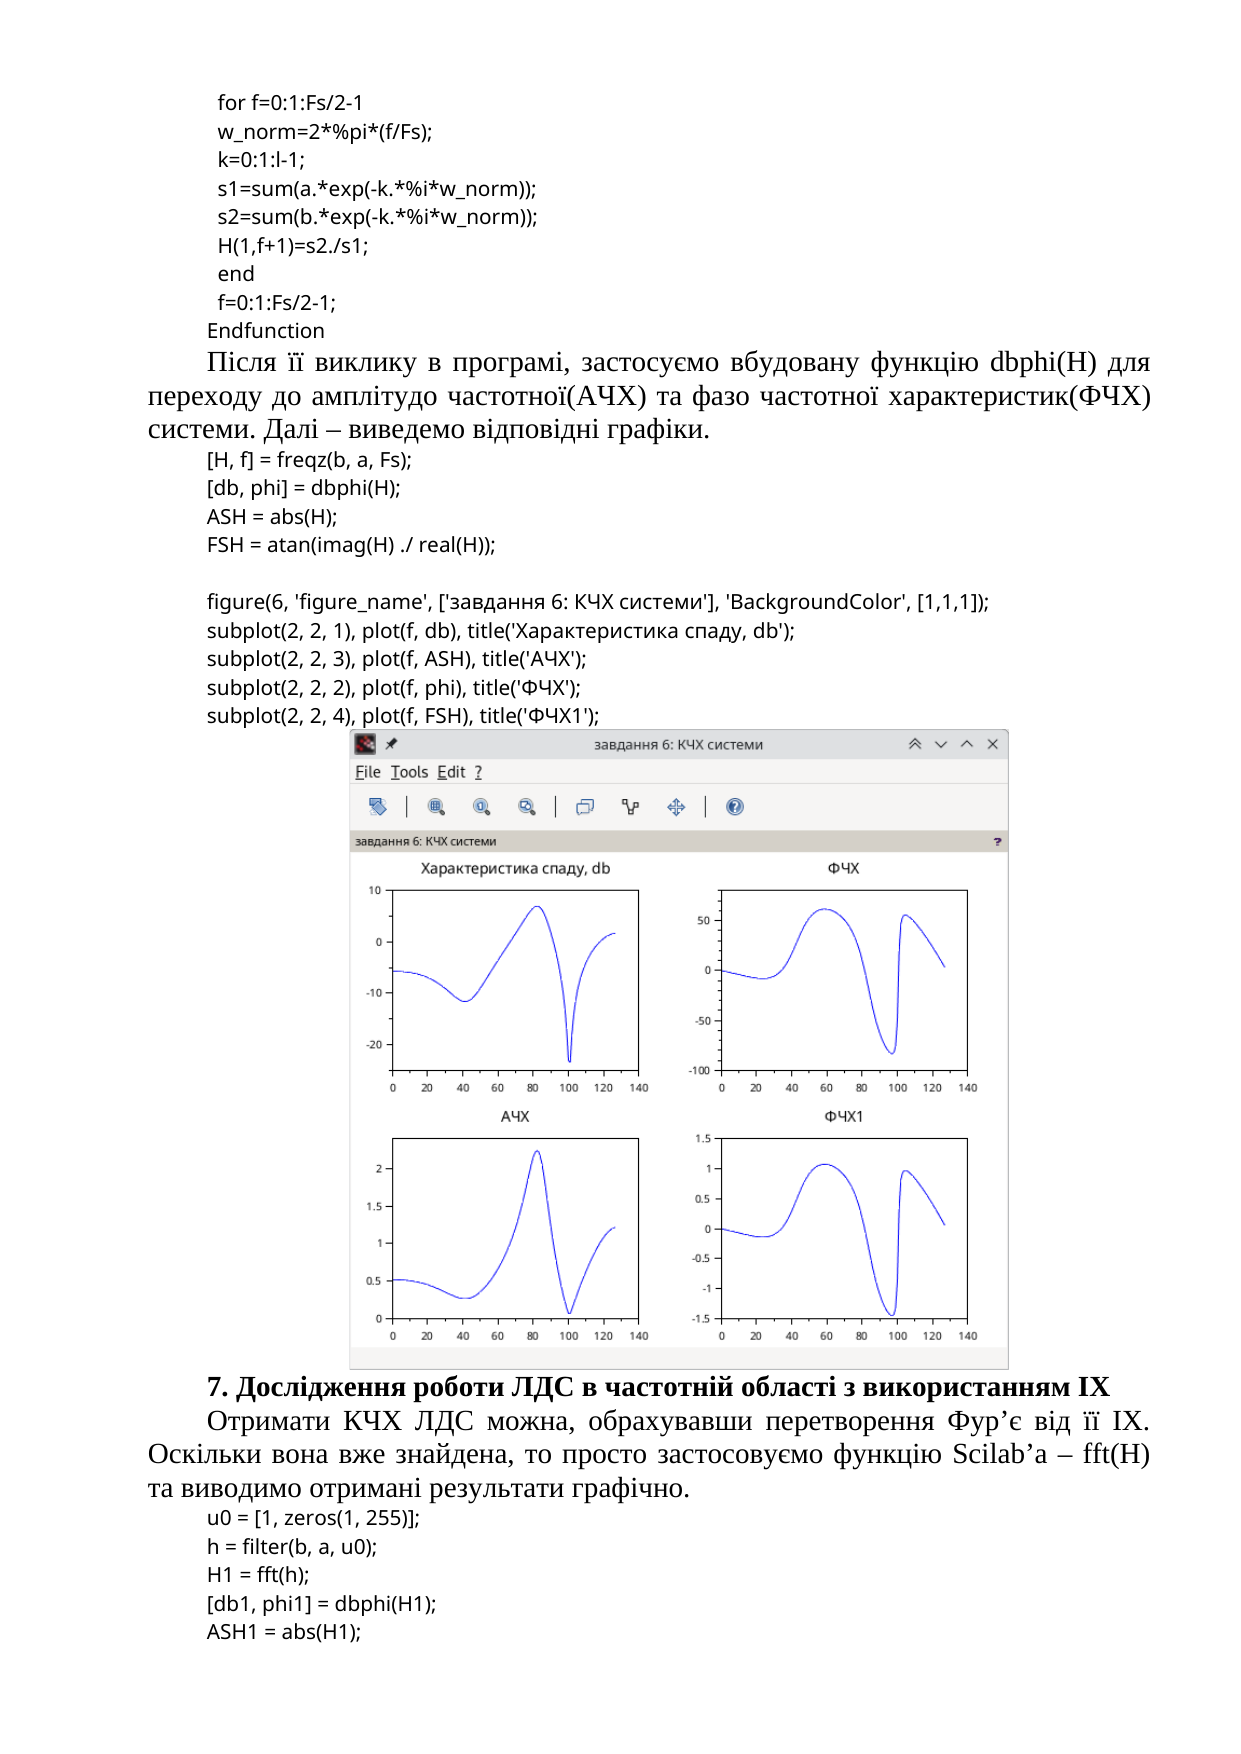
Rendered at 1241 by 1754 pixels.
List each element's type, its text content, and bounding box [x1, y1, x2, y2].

subtitle subplot(2, 2, 1), plot(f, db), title('Характеристика спаду, db'); [148, 616, 1152, 644]
subtitle [db, phi] = dbphi(H); [148, 473, 1152, 502]
subtitle u0 = [1, zeros(1, 255)]; [148, 1503, 1152, 1532]
subtitle H1 = fft(h); [148, 1560, 1152, 1589]
subtitle h = filter(b, a, u0); [148, 1532, 1152, 1560]
picture [349, 729, 1009, 1370]
subtitle s2=sum(b.*exp(-k.*%i*w_norm)); [148, 202, 1152, 231]
subtitle subplot(2, 2, 3), plot(f, ASH), title('АЧХ'); [148, 644, 1152, 673]
subtitle [db1, phi1] = dbphi(H1); [148, 1589, 1152, 1617]
subtitle w_norm=2*%pi*(f/Fs); [148, 117, 1152, 145]
subtitle Після її виклику в програмі, застосуємо вбудовану функцію dbphi(H) для переходу до амплітудо частотної(АЧХ) та фазо частотної характеристик(ФЧХ) системи. Далі – виведемо відповідні графіки. [148, 344, 1152, 445]
subtitle subplot(2, 2, 2), plot(f, phi), title('ФЧХ'); [148, 673, 1152, 701]
subtitle end [148, 259, 1152, 288]
subtitle [H, f] = freqz(b, a, Fs); [148, 445, 1152, 473]
subtitle k=0:1:l-1; [148, 145, 1152, 174]
subtitle Endfunction [148, 316, 1152, 344]
subtitle subplot(2, 2, 4), plot(f, FSH), title('ФЧХ1'); [148, 701, 1152, 729]
subtitle H(1,f+1)=s2./s1; [148, 231, 1152, 259]
subtitle for f=0:1:Fs/2-1 [148, 88, 1152, 117]
subtitle 7. Дослідження роботи ЛДС в частотній області з використанням ІХ [148, 1369, 1152, 1403]
subtitle f=0:1:Fs/2-1; [148, 288, 1152, 316]
subtitle ASH = abs(H); [148, 502, 1152, 530]
subtitle s1=sum(a.*exp(-k.*%i*w_norm)); [148, 174, 1152, 202]
subtitle FSH = atan(imag(H) ./ real(H)); [148, 530, 1152, 559]
subtitle ASH1 = abs(H1); [148, 1617, 1152, 1646]
subtitle Отримати КЧХ ЛДС можна, обрахувавши перетворення Фур’є від її ІХ. Оскільки вона вже знайдена, то просто застосовуємо функцію Scilab’а – fft(H) та виводимо отримані результати графічно. [148, 1403, 1152, 1503]
subtitle figure(6, 'figure_name', ['завдання 6: КЧХ системи'], 'BackgroundColor', [1,1,1]); [148, 587, 1152, 616]
